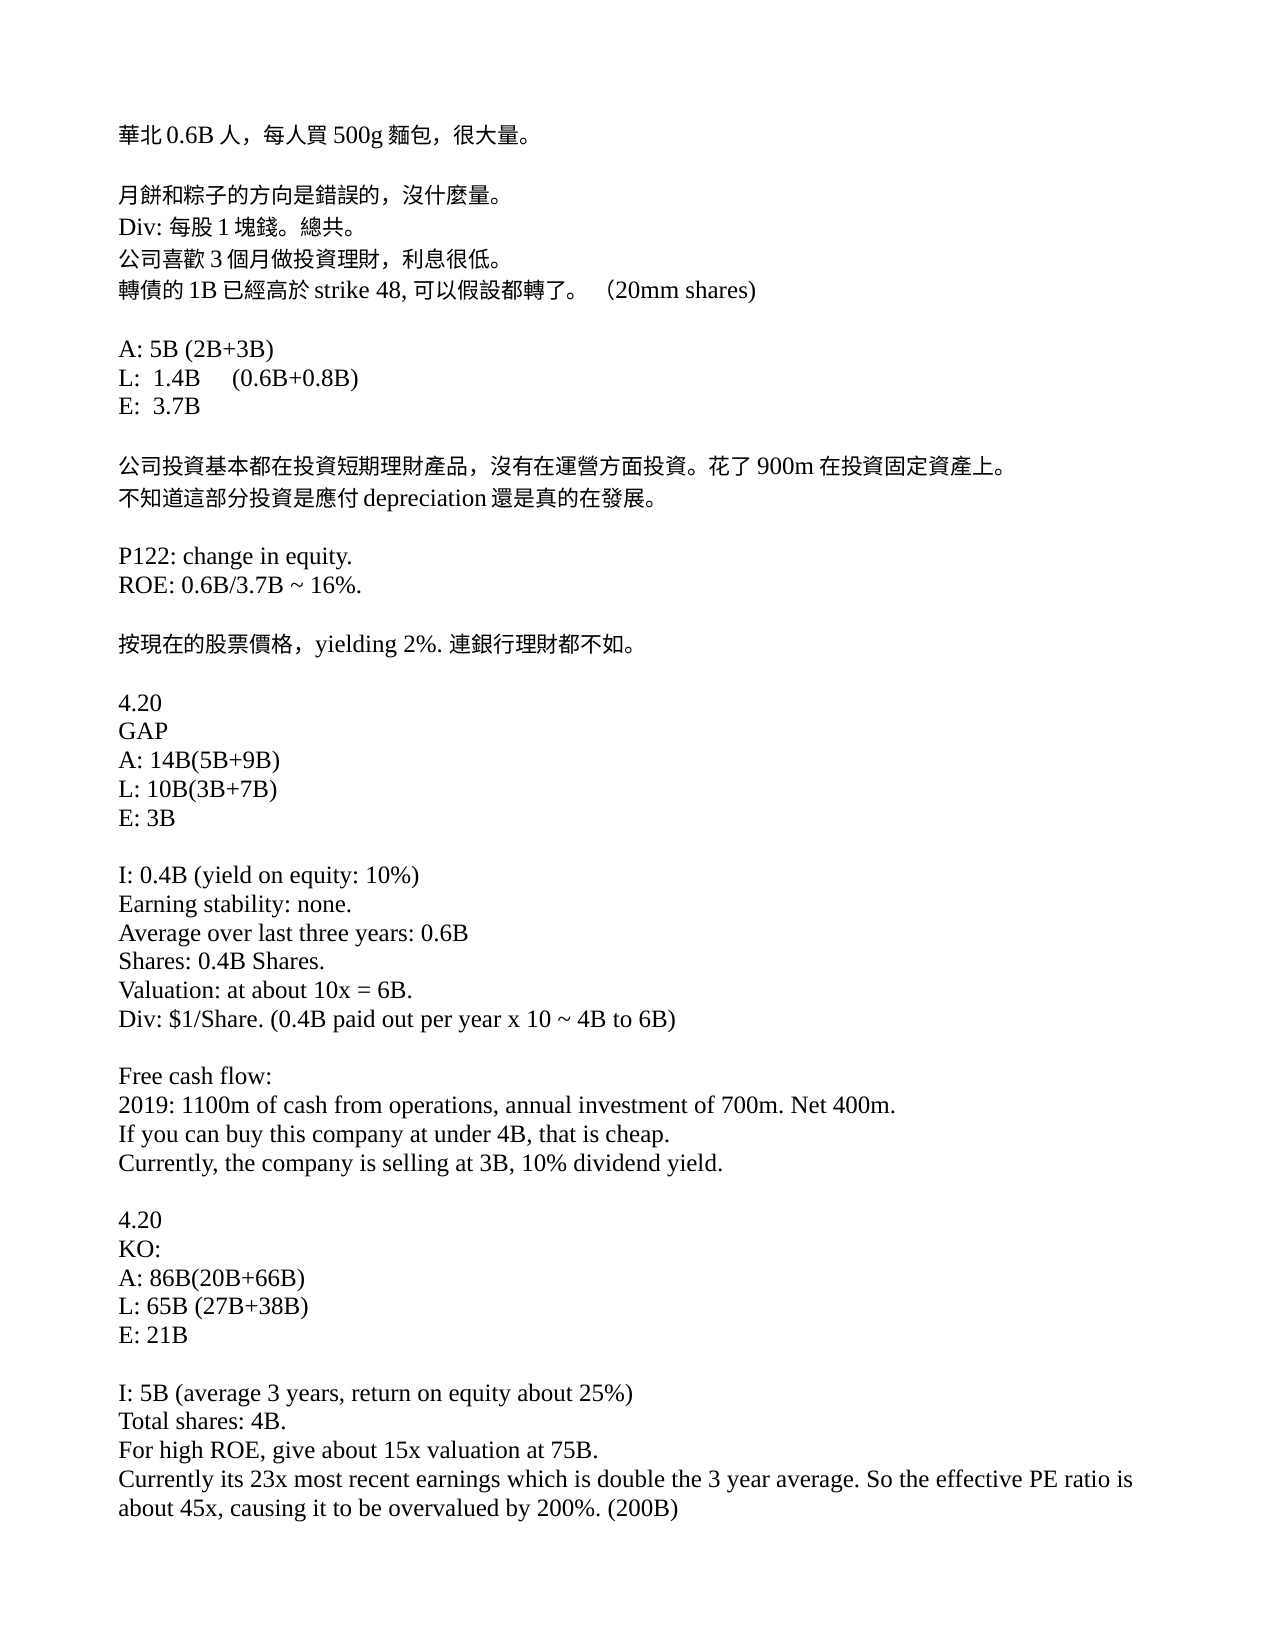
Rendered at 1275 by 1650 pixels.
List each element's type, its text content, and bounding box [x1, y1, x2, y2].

text I: 5B (average 3 years, return on equity about 25%) [118, 1378, 1157, 1406]
text Div: 每股1塊錢。總共。 [118, 210, 1157, 242]
text L: 1.4B (0.6B+0.8B) [118, 363, 1157, 391]
text 轉債的1B已經高於strike 48, 可以假設都轉了。 （20mm shares) [118, 273, 1157, 305]
text L: 10B(3B+7B) [118, 774, 1157, 803]
text E: 3B [118, 803, 1157, 831]
text For high ROE, give about 15x valuation at 75B. [118, 1435, 1157, 1464]
text P122: change in equity. [118, 541, 1157, 570]
text 華北0.6B人，每人買500g麵包，很大量。 [118, 118, 1157, 150]
text 4.20 [118, 688, 1157, 716]
text 月餅和粽子的方向是錯誤的，沒什麼量。 [118, 178, 1157, 210]
text Currently its 23x most recent earnings which is double the 3 year average. So the effective PE ratio is about 45x, causing it to be overvalued by 200%. (200B) [118, 1464, 1157, 1521]
text L: 65B (27B+38B) [118, 1291, 1157, 1320]
text Shares: 0.4B Shares. [118, 946, 1157, 975]
text Currently, the company is selling at 3B, 10% dividend yield. [118, 1148, 1157, 1176]
text ROE: 0.6B/3.7B ~ 16%. [118, 570, 1157, 598]
text 按現在的股票價格，yielding 2%. 連銀行理財都不如。 [118, 627, 1157, 659]
text 2019: 1100m of cash from operations, annual investment of 700m. Net 400m. [118, 1090, 1157, 1119]
text KO: [118, 1234, 1157, 1263]
text 公司投資基本都在投資短期理財產品，沒有在運營方面投資。花了900m在投資固定資產上。 [118, 449, 1157, 481]
text GAP [118, 716, 1157, 745]
text A: 86B(20B+66B) [118, 1263, 1157, 1291]
text A: 5B (2B+3B) [118, 334, 1157, 363]
text Free cash flow: [118, 1061, 1157, 1090]
text Earning stability: none. [118, 889, 1157, 918]
text I: 0.4B (yield on equity: 10%) [118, 860, 1157, 889]
text E: 21B [118, 1320, 1157, 1349]
text If you can buy this company at under 4B, that is cheap. [118, 1119, 1157, 1148]
text Total shares: 4B. [118, 1406, 1157, 1435]
text Div: $1/Share. (0.4B paid out per year x 10 ~ 4B to 6B) [118, 1004, 1157, 1033]
text Average over last three years: 0.6B [118, 918, 1157, 946]
text A: 14B(5B+9B) [118, 745, 1157, 774]
text E: 3.7B [118, 391, 1157, 420]
text 不知道這部分投資是應付depreciation還是真的在發展。 [118, 481, 1157, 512]
text 公司喜歡3個月做投資理財，利息很低。 [118, 242, 1157, 273]
text Valuation: at about 10x = 6B. [118, 975, 1157, 1004]
text 4.20 [118, 1205, 1157, 1234]
